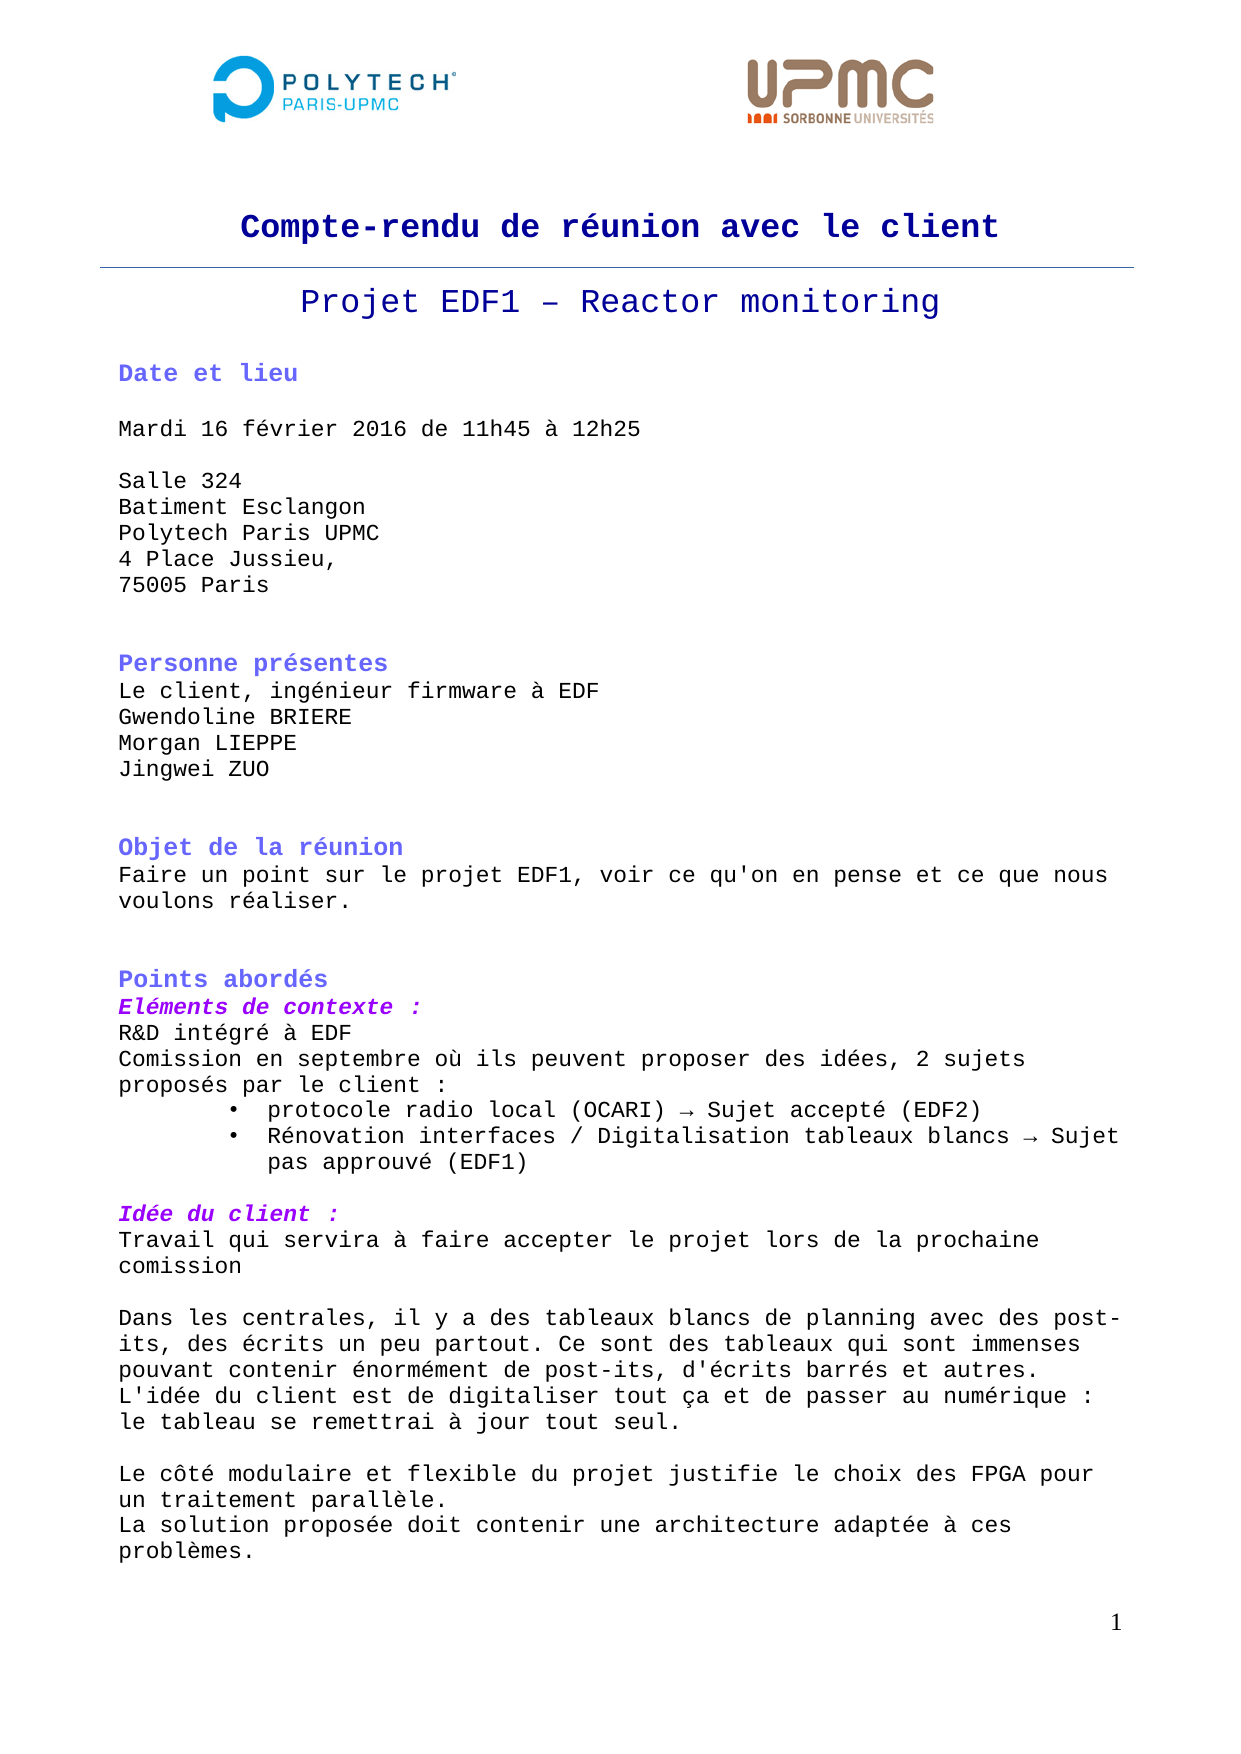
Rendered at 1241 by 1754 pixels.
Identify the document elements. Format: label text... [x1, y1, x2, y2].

text Jingwei ZUO [118, 757, 1122, 783]
text Morgan LIEPPE [118, 731, 1122, 757]
text Comission en septembre où ils peuvent proposer des idées, 2 sujets proposés par le client : [118, 1047, 1122, 1099]
list Rénovation interfaces / Digitalisation tableaux blancs → Sujet pas approuvé (EDF1) [229, 1125, 1122, 1177]
text Idée du client : [118, 1203, 1122, 1228]
text La solution proposée doit contenir une architecture adaptée à ces problèmes. [118, 1514, 1122, 1566]
text R&D intégré à EDF [118, 1021, 1122, 1047]
text Eléments de contexte : [118, 995, 1122, 1021]
picture [211, 53, 459, 129]
text Salle 324 [118, 469, 1122, 495]
text Dans les centrales, il y a des tableaux blancs de planning avec des post-its, des écrits un peu partout. Ce sont des tableaux qui sont immenses pouvant contenir énormément de post-its, d'écrits barrés et autres. [118, 1306, 1122, 1384]
text Compte-rendu de réunion avec le client [118, 209, 1122, 247]
text Batiment Esclangon [118, 495, 1122, 521]
picture [747, 58, 934, 124]
text Projet EDF1 – Reactor monitoring [118, 285, 1122, 323]
text Mardi 16 février 2016 de 11h45 à 12h25 [118, 417, 1122, 443]
text L'idée du client est de digitaliser tout ça et de passer au numérique : le tableau se remettrai à jour tout seul. [118, 1384, 1122, 1436]
text 4 Place Jussieu, [118, 547, 1122, 573]
text Le client, ingénieur firmware à EDF [118, 679, 1122, 705]
text Personne présentes [118, 651, 1122, 679]
text Le côté modulaire et flexible du projet justifie le choix des FPGA pour un traitement parallèle. [118, 1462, 1122, 1514]
text Faire un point sur le projet EDF1, voir ce qu'on en pense et ce que nous voulons réaliser. [118, 863, 1122, 915]
text Date et lieu [118, 361, 1122, 389]
text Objet de la réunion [118, 835, 1122, 863]
text Polytech Paris UPMC [118, 521, 1122, 547]
text 75005 Paris [118, 573, 1122, 599]
list protocole radio local (OCARI) → Sujet accepté (EDF2) [229, 1099, 1122, 1125]
text Points abordés [118, 967, 1122, 995]
text Gwendoline BRIERE [118, 705, 1122, 731]
text Travail qui servira à faire accepter le projet lors de la prochaine comission [118, 1228, 1122, 1280]
